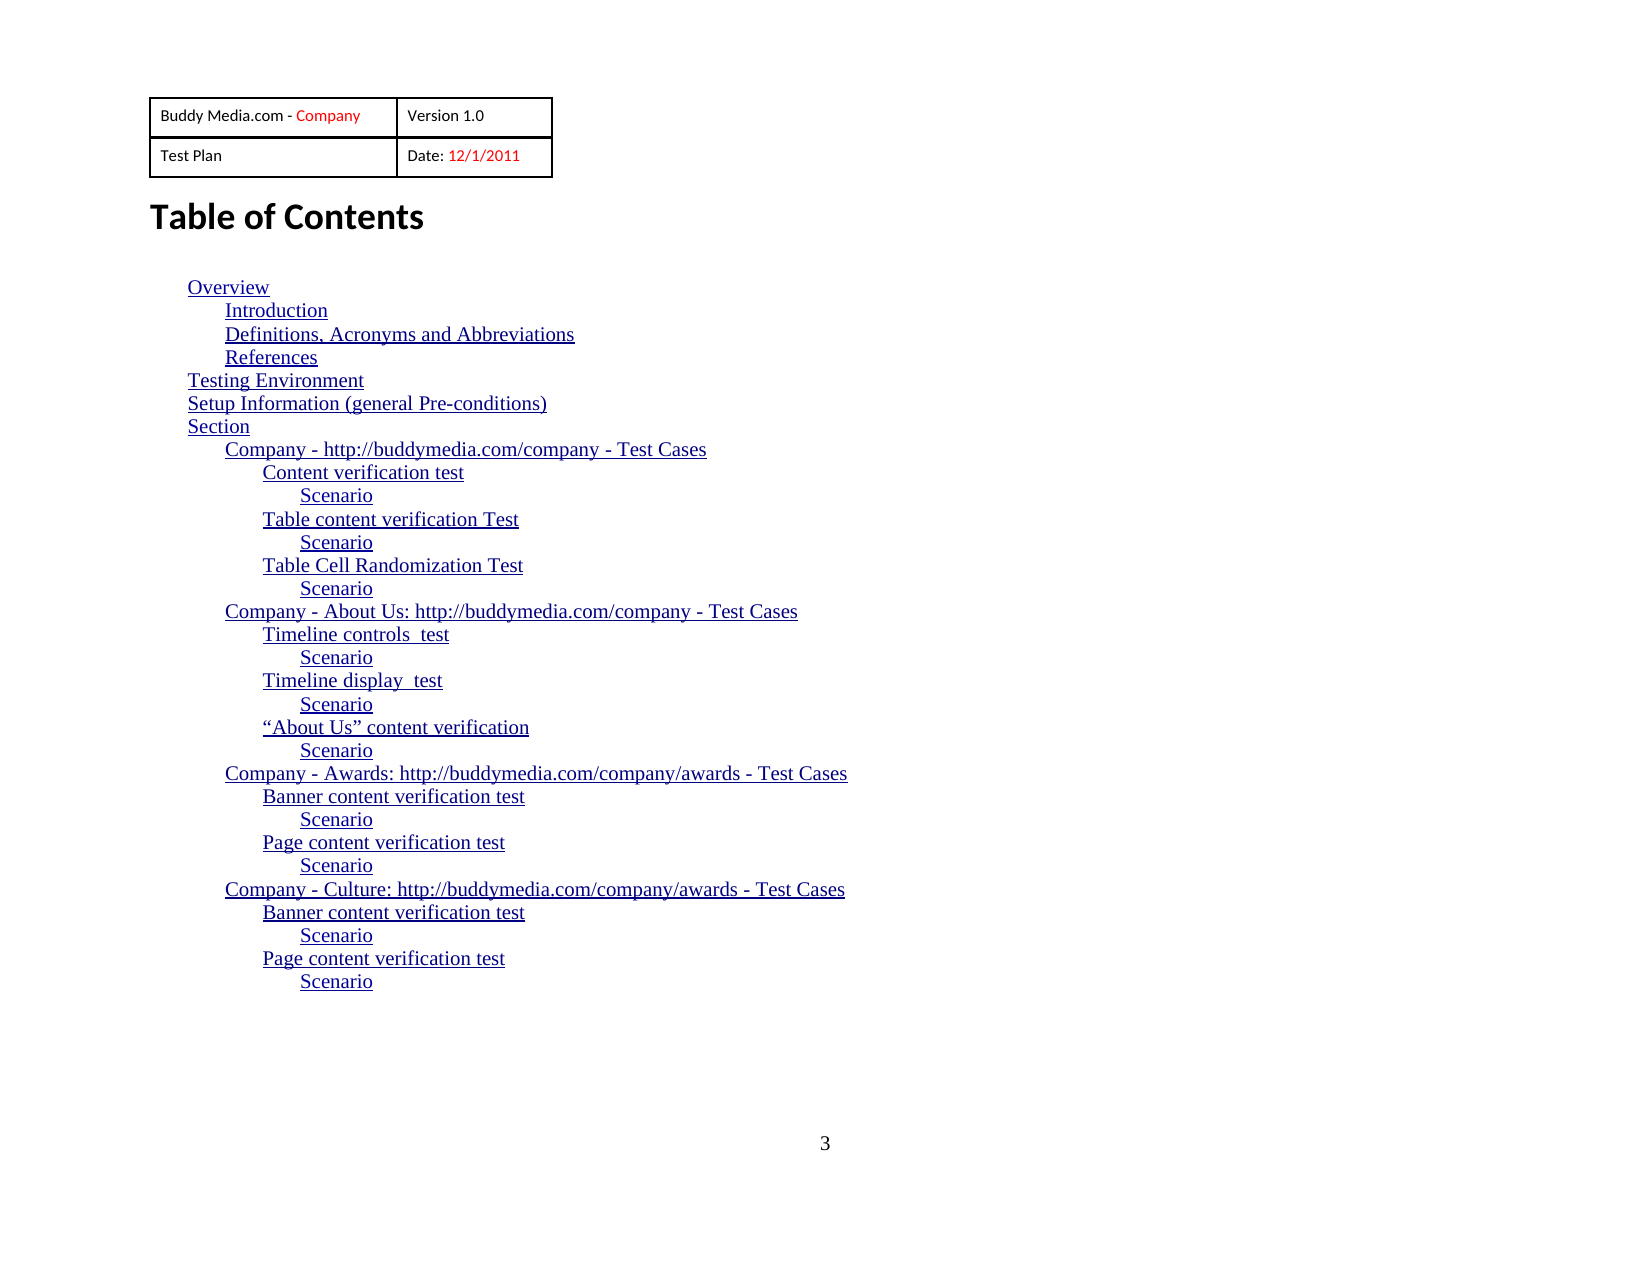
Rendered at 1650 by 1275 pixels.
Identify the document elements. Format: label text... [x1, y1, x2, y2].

text Company - Culture: http://buddymedia.com/company/awards - Test Cases [225, 877, 1500, 901]
text Scenario [300, 970, 1500, 993]
text Content verification test [262, 461, 1500, 484]
text Company - Awards: http://buddymedia.com/company/awards - Test Cases [225, 762, 1500, 785]
text Scenario [300, 577, 1500, 600]
text Scenario [300, 646, 1500, 669]
text Testing Environment [187, 369, 1500, 392]
text Setup Information (general Pre-conditions) [187, 392, 1500, 415]
text Table content verification Test [262, 507, 1500, 531]
text Company - About Us: http://buddymedia.com/company - Test Cases [225, 600, 1500, 623]
text Company - http://buddymedia.com/company - Test Cases [225, 438, 1500, 461]
text Table Cell Randomization Test [262, 554, 1500, 577]
text Introduction [225, 299, 1500, 322]
text “About Us” content verification [262, 716, 1500, 739]
text Scenario [300, 692, 1500, 716]
text Banner content verification test [262, 901, 1500, 924]
text Scenario [300, 854, 1500, 877]
text References [225, 346, 1500, 369]
text Scenario [300, 808, 1500, 831]
text Definitions, Acronyms and Abbreviations [225, 322, 1500, 346]
text Scenario [300, 739, 1500, 762]
text Scenario [300, 484, 1500, 507]
text Scenario [300, 531, 1500, 554]
text Section [187, 415, 1500, 438]
text Table of Contents [150, 201, 1500, 276]
text Timeline display test [262, 669, 1500, 692]
text Scenario [300, 924, 1500, 947]
text Overview [187, 276, 1500, 299]
text Page content verification test [262, 831, 1500, 854]
text Page content verification test [262, 947, 1500, 970]
text Timeline controls test [262, 623, 1500, 646]
text Banner content verification test [262, 785, 1500, 808]
